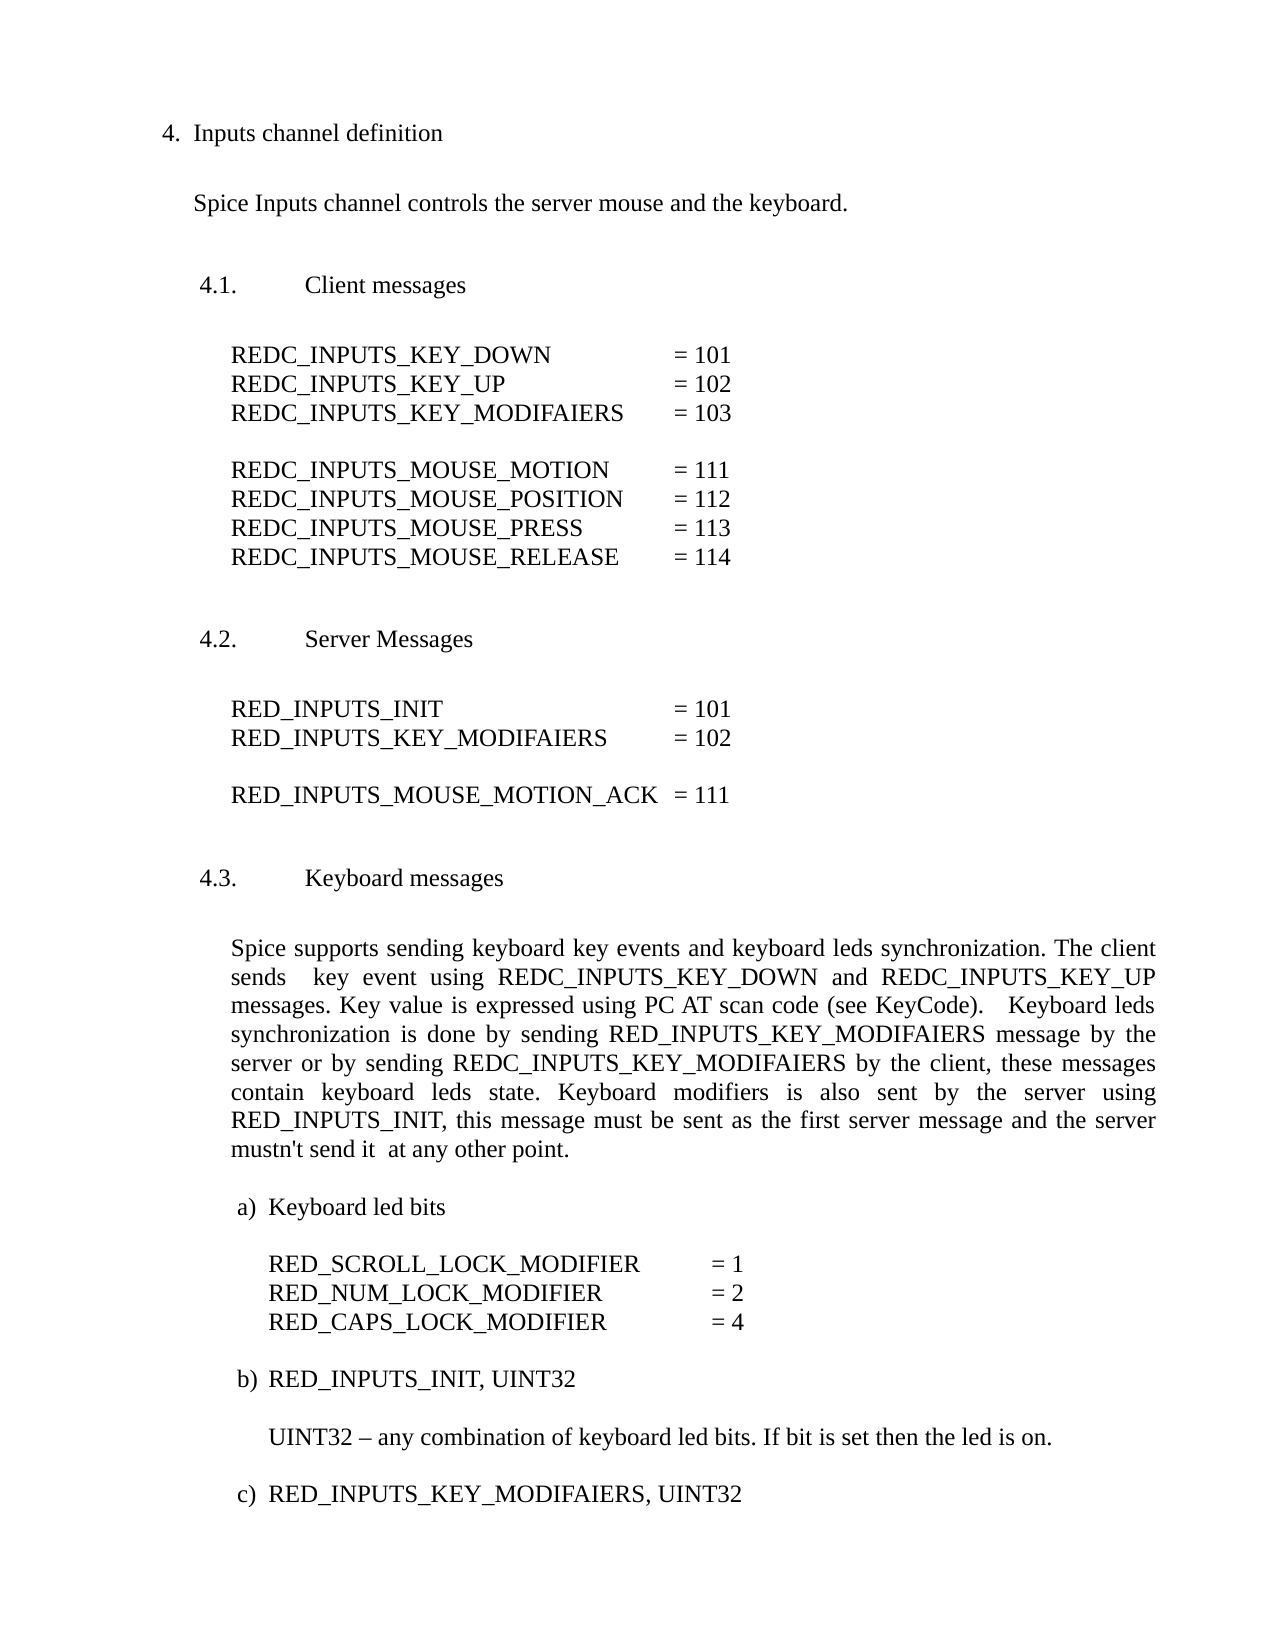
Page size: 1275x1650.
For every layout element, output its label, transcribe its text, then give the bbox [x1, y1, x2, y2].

list RED_INPUTS_INIT, UINT32 [231, 1364, 1157, 1393]
list REDC_INPUTS_KEY_MODIFAIERS = 103 [193, 398, 1157, 427]
list REDC_INPUTS_KEY_UP = 102 [193, 369, 1157, 398]
subtitle Server Messages [193, 624, 1157, 653]
list Keyboard led bits [231, 1192, 1157, 1221]
subtitle Inputs channel definition [156, 118, 1157, 147]
list RED_INPUTS_MOUSE_MOTION_ACK = 111 [193, 781, 1157, 809]
list RED_INPUTS_KEY_MODIFAIERS, UINT32 [231, 1479, 1157, 1508]
list REDC_INPUTS_KEY_DOWN = 101 [193, 341, 1157, 369]
list REDC_INPUTS_MOUSE_RELEASE = 114 [193, 542, 1157, 571]
subtitle Client messages [193, 271, 1157, 299]
list RED_INPUTS_INIT = 101 [193, 694, 1157, 723]
list REDC_INPUTS_MOUSE_POSITION = 112 [193, 484, 1157, 513]
list Spice supports sending keyboard key events and keyboard leds synchronization. The client sends key event using REDC_INPUTS_KEY_DOWN and REDC_INPUTS_KEY_UP messages. Key value is expressed using PC AT scan code (see KeyCode). Keyboard leds synchronization is done by sending RED_INPUTS_KEY_MODIFAIERS message by the server or by sending REDC_INPUTS_KEY_MODIFAIERS by the client, these messages contain keyboard leds state. Keyboard modifiers is also sent by the server using RED_INPUTS_INIT, this message must be sent as the first server message and the server mustn't send it at any other point. [193, 933, 1157, 1163]
list REDC_INPUTS_MOUSE_MOTION = 111 [193, 456, 1157, 484]
list RED_INPUTS_KEY_MODIFAIERS = 102 [193, 723, 1157, 752]
list REDC_INPUTS_MOUSE_PRESS = 113 [193, 513, 1157, 542]
subtitle Keyboard messages [193, 863, 1157, 892]
list UINT32 – any combination of keyboard led bits. If bit is set then the led is on. [231, 1422, 1157, 1451]
list RED_CAPS_LOCK_MODIFIER = 4 [231, 1307, 1157, 1336]
list RED_NUM_LOCK_MODIFIER = 2 [231, 1278, 1157, 1307]
list Spice Inputs channel controls the server mouse and the keyboard. [156, 188, 1157, 217]
list RED_SCROLL_LOCK_MODIFIER = 1 [231, 1249, 1157, 1278]
